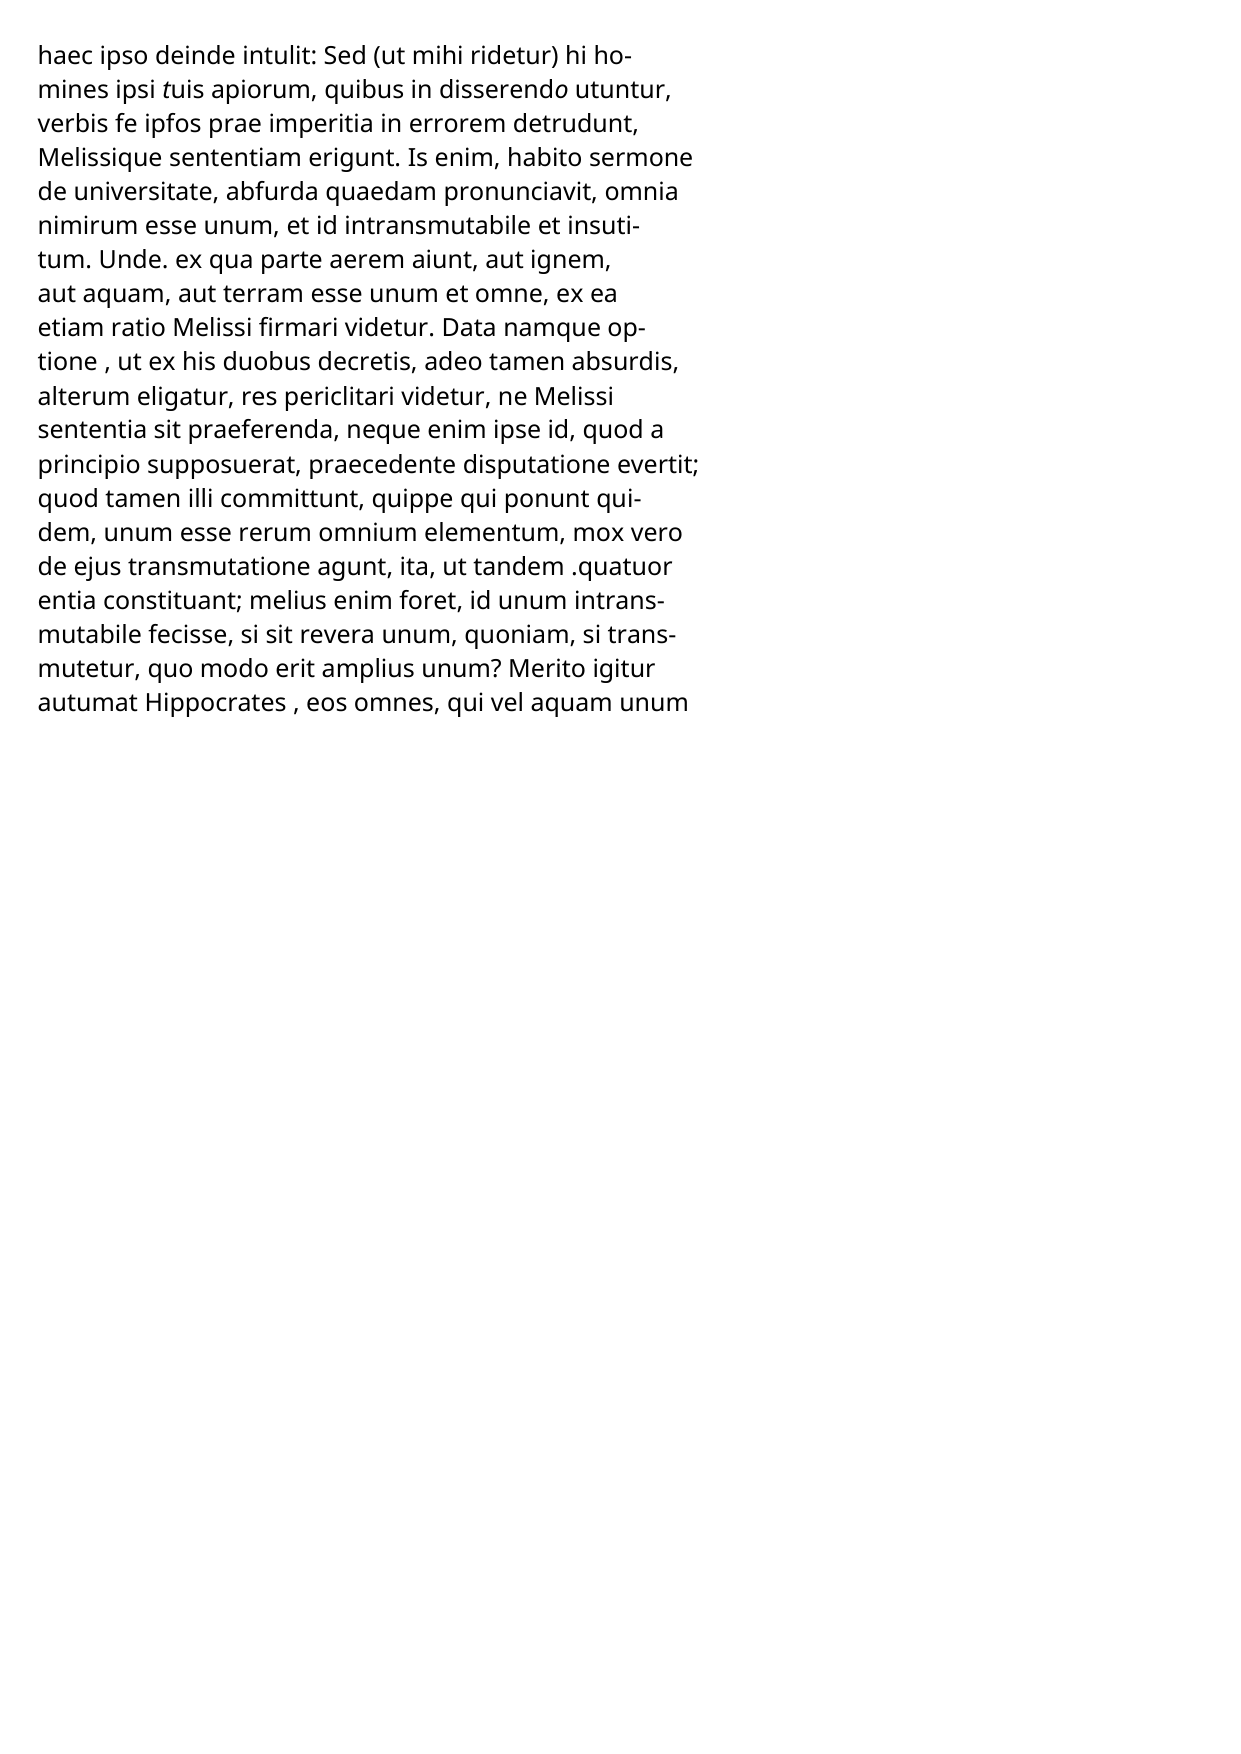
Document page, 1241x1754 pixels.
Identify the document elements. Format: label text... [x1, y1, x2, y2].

text haec ipso deinde intulit: Sed (ut mihi ridetur) hi ho- mines ipsi tuis apiorum, quibus in disserendo utuntur, verbis fe ipfos prae imperitia in errorem detrudunt, Melissique sententiam erigunt. Is enim, habito sermone de universitate, abfurda quaedam pronunciavit, omnia nimirum esse unum, et id intransmutabile et insuti- tum. Unde. ex qua parte aerem aiunt, aut ignem, aut aquam, aut terram esse unum et omne, ex ea etiam ratio Melissi firmari videtur. Data namque op- tione , ut ex his duobus decretis, adeo tamen absurdis, alterum eligatur, res periclitari videtur, ne Melissi sententia sit praeferenda, neque enim ipse id, quod a principio supposuerat, praecedente disputatione evertit; quod tamen illi committunt, quippe qui ponunt qui- dem, unum esse rerum omnium elementum, mox vero de ejus transmutatione agunt, ita, ut tandem .quatuor entia constituant; melius enim foret, id unum intrans- mutabile fecisse, si sit revera unum, quoniam, si trans- mutetur, quo modo erit amplius unum? Merito igitur autumat Hippocrates , eos omnes, qui vel aquam unum [37, 37, 1203, 719]
